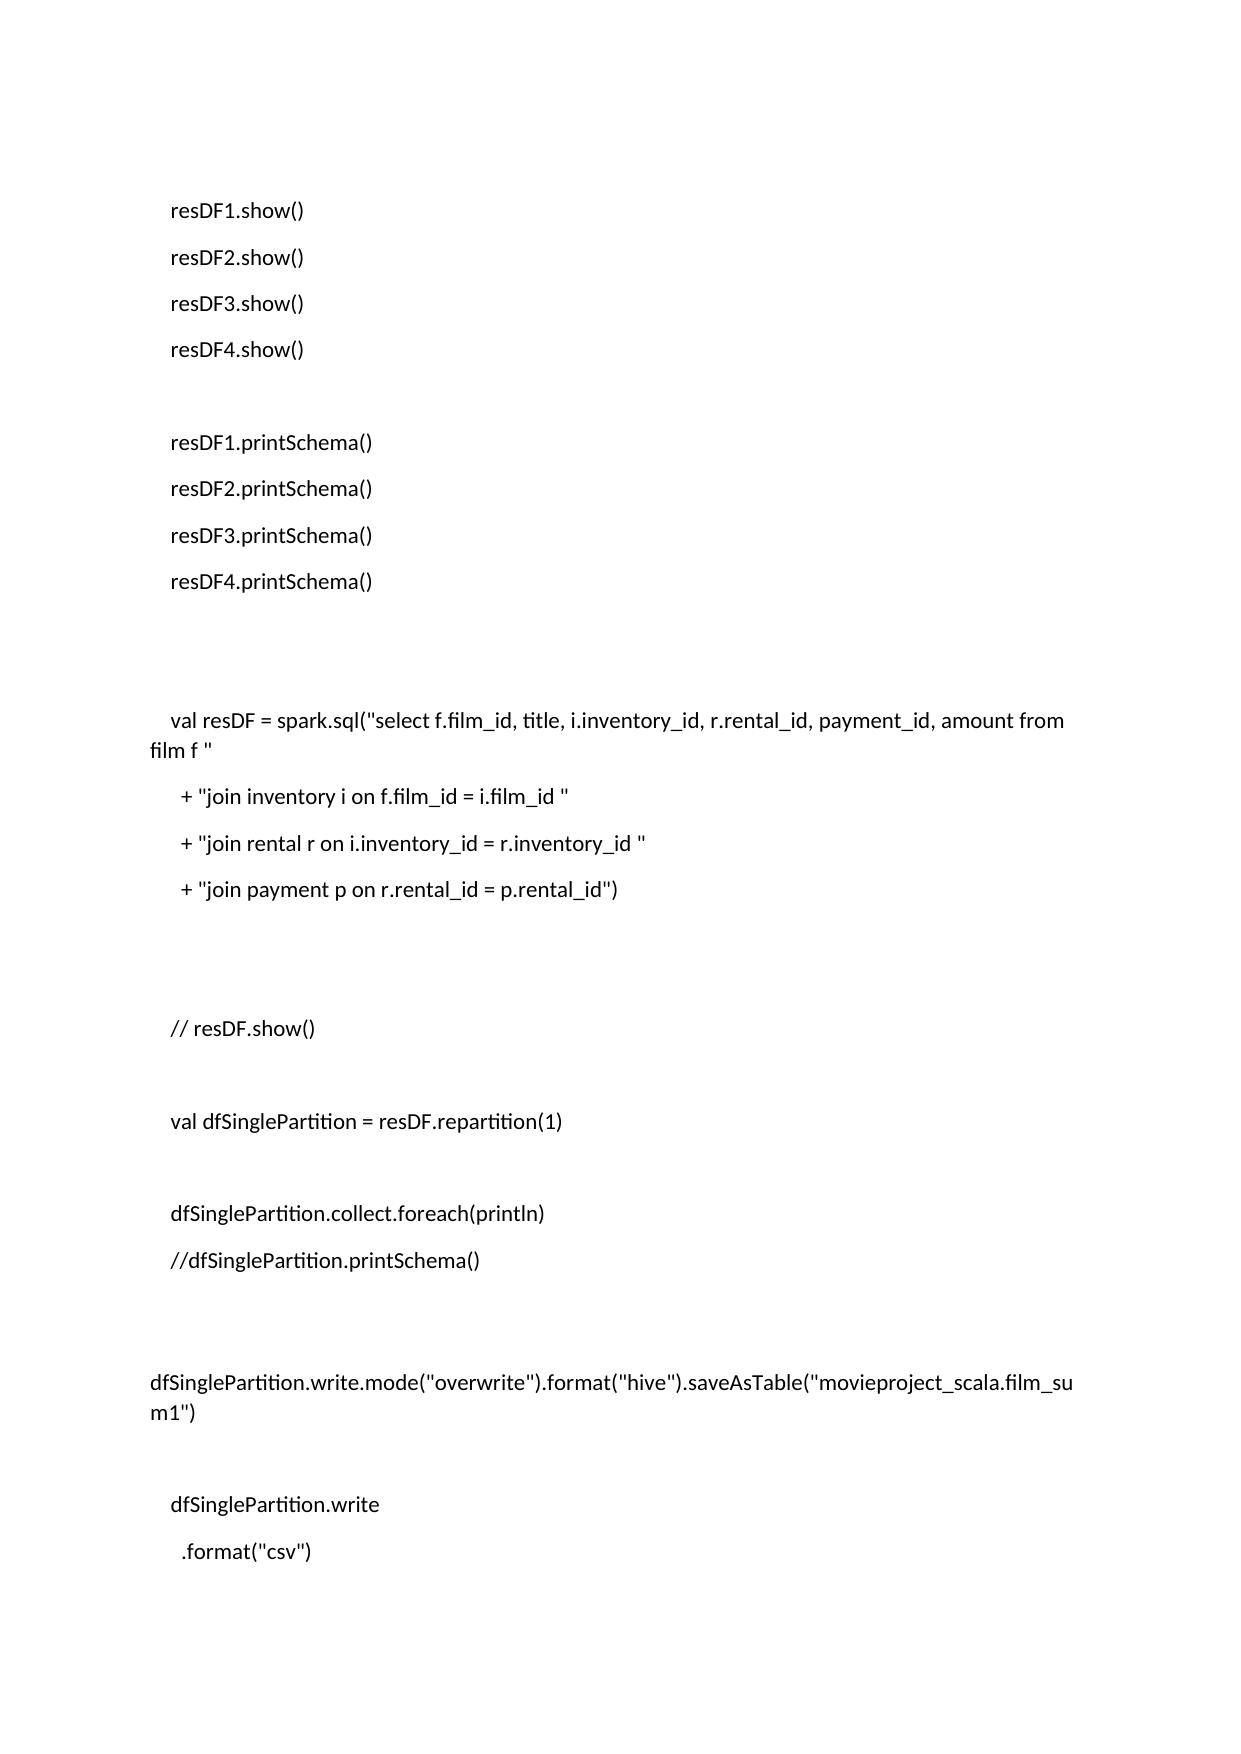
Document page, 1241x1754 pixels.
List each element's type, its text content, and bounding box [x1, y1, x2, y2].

text //dfSinglePartition.printSchema() [150, 1246, 1090, 1274]
text resDF4.printSchema() [150, 567, 1090, 595]
text resDF1.show() [150, 196, 1090, 224]
text resDF2.show() [150, 243, 1090, 271]
text dfSinglePartition.collect.foreach(println) [150, 1199, 1090, 1227]
text + "join payment p on r.rental_id = p.rental_id") [150, 875, 1090, 903]
text resDF2.printSchema() [150, 474, 1090, 502]
text val dfSinglePartition = resDF.repartition(1) [150, 1107, 1090, 1135]
text // resDF.show() [150, 1014, 1090, 1042]
text resDF3.show() [150, 289, 1090, 317]
text resDF4.show() [150, 335, 1090, 363]
text + "join rental r on i.inventory_id = r.inventory_id " [150, 829, 1090, 857]
text dfSinglePartition.write.mode("overwrite").format("hive").saveAsTable("movieproject_scala.film_sum1") [150, 1338, 1090, 1426]
text .format("csv") [150, 1537, 1090, 1565]
text resDF3.printSchema() [150, 521, 1090, 549]
text val resDF = spark.sql("select f.film_id, title, i.inventory_id, r.rental_id, payment_id, amount from film f " [150, 706, 1090, 764]
text dfSinglePartition.write [150, 1491, 1090, 1519]
text resDF1.printSchema() [150, 428, 1090, 456]
text + "join inventory i on f.film_id = i.film_id " [150, 782, 1090, 810]
